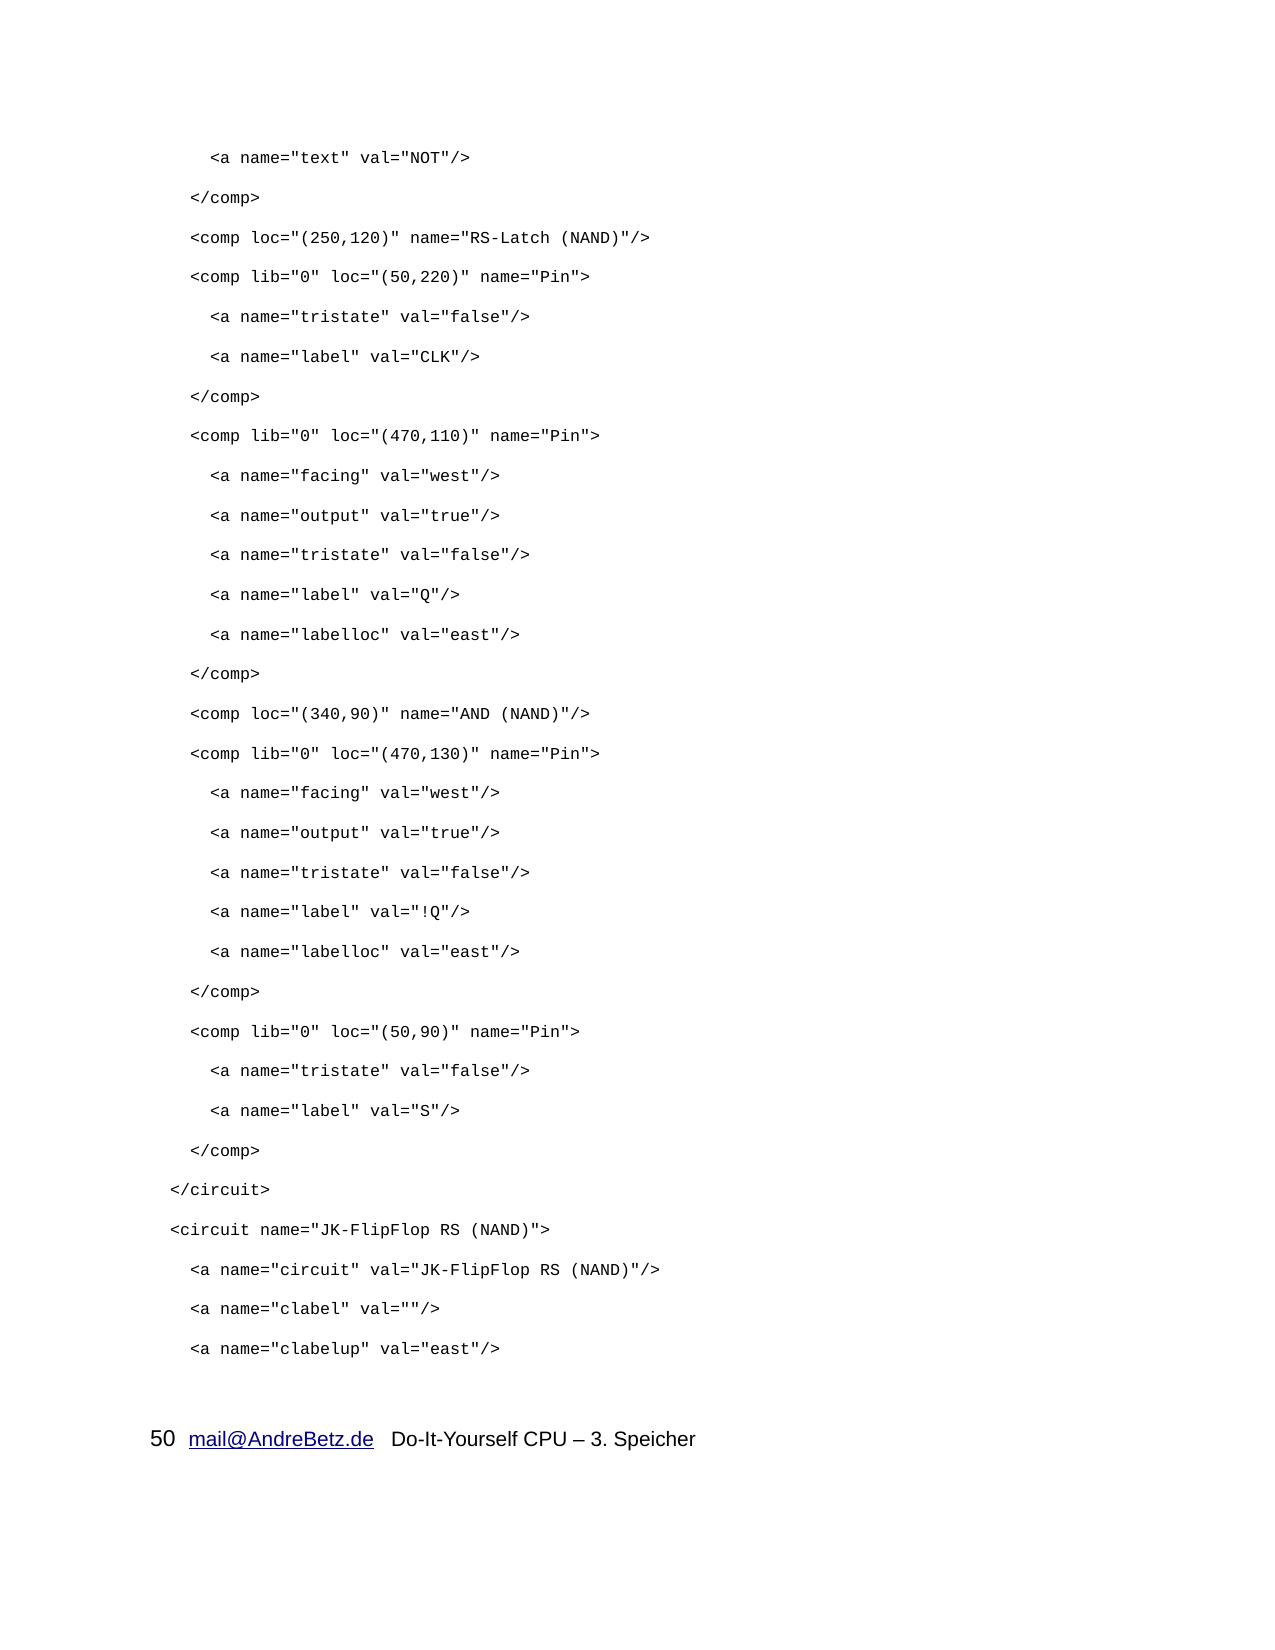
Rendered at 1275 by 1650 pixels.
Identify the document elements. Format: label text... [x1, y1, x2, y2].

text </comp> [150, 388, 1125, 407]
text </comp> [150, 983, 1125, 1002]
text </comp> [150, 666, 1125, 685]
text <a name="text" val="NOT"/> [150, 150, 1125, 169]
text <a name="output" val="true"/> [150, 825, 1125, 843]
text <a name="tristate" val="false"/> [150, 864, 1125, 883]
text <comp lib="0" loc="(50,90)" name="Pin"> [150, 1023, 1125, 1042]
text <a name="facing" val="west"/> [150, 467, 1125, 486]
text <circuit name="JK-FlipFlop RS (NAND)"> [150, 1222, 1125, 1240]
text <a name="label" val="Q"/> [150, 587, 1125, 605]
text <a name="clabelup" val="east"/> [150, 1341, 1125, 1359]
text <a name="tristate" val="false"/> [150, 547, 1125, 566]
text <a name="label" val="CLK"/> [150, 348, 1125, 367]
text <comp lib="0" loc="(470,110)" name="Pin"> [150, 428, 1125, 447]
text </circuit> [150, 1182, 1125, 1201]
text <a name="tristate" val="false"/> [150, 309, 1125, 328]
text </comp> [150, 190, 1125, 208]
text <a name="label" val="S"/> [150, 1102, 1125, 1121]
text <comp lib="0" loc="(470,130)" name="Pin"> [150, 745, 1125, 764]
text <a name="labelloc" val="east"/> [150, 626, 1125, 645]
text <a name="clabel" val=""/> [150, 1301, 1125, 1320]
text <a name="tristate" val="false"/> [150, 1063, 1125, 1082]
text <a name="label" val="!Q"/> [150, 904, 1125, 923]
text <comp loc="(250,120)" name="RS-Latch (NAND)"/> [150, 229, 1125, 248]
text <comp loc="(340,90)" name="AND (NAND)"/> [150, 706, 1125, 724]
text <a name="facing" val="west"/> [150, 785, 1125, 804]
text </comp> [150, 1142, 1125, 1161]
text <a name="output" val="true"/> [150, 507, 1125, 526]
text <a name="circuit" val="JK-FlipFlop RS (NAND)"/> [150, 1261, 1125, 1280]
text <comp lib="0" loc="(50,220)" name="Pin"> [150, 269, 1125, 288]
text <a name="labelloc" val="east"/> [150, 944, 1125, 963]
